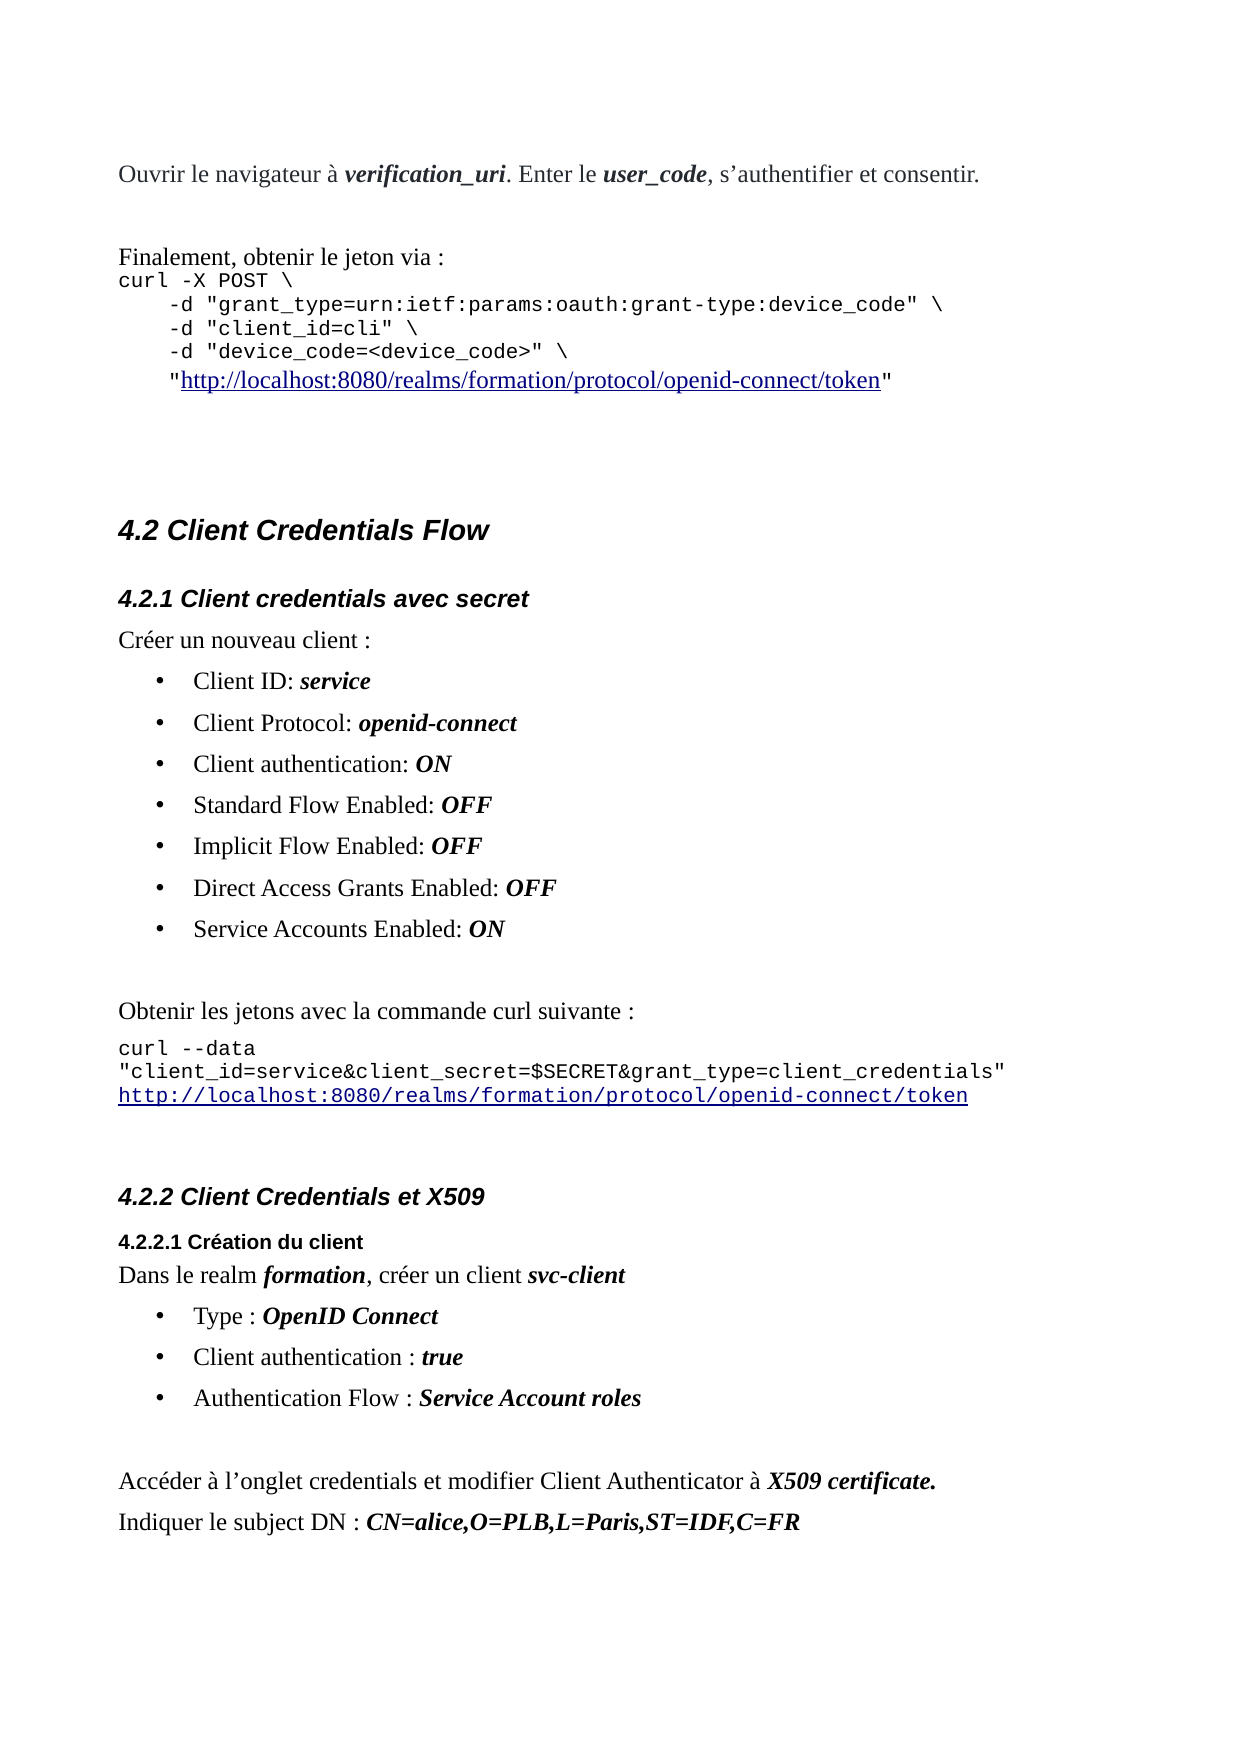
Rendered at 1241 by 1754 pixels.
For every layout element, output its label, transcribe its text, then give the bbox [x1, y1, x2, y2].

text Créer un nouveau client : [118, 625, 1122, 654]
list Standard Flow Enabled: OFF [156, 790, 1122, 819]
text "http://localhost:8080/realms/formation/protocol/openid-connect/token" [118, 365, 1122, 394]
subtitle 4.2 Client Credentials Flow [118, 513, 1122, 547]
list Client Protocol: openid-connect [156, 708, 1122, 736]
text Finalement, obtenir le jeton via : [118, 242, 1122, 270]
list Implicit Flow Enabled: OFF [156, 831, 1122, 860]
text Accéder à l’onglet credentials et modifier Client Authenticator à X509 certificate. [118, 1466, 1122, 1495]
list Client authentication : true [156, 1342, 1122, 1371]
subtitle 4.2.2 Client Credentials et X509 [118, 1182, 1122, 1211]
list Type : OpenID Connect [156, 1301, 1122, 1330]
text curl -X POST \ [118, 270, 1122, 294]
list Client ID: service [156, 666, 1122, 695]
list Direct Access Grants Enabled: OFF [156, 873, 1122, 901]
text Ouvrir le navigateur à verification_uri. Enter le user_code, s’authentifier et consentir. [118, 159, 1122, 188]
text Dans le realm formation, créer un client svc-client [118, 1260, 1122, 1288]
text -d "grant_type=urn:ietf:params:oauth:grant-type:device_code" \ [118, 294, 1122, 318]
text Obtenir les jetons avec la commande curl suivante : [118, 996, 1122, 1025]
text -d "device_code=<device_code>" \ [118, 341, 1122, 365]
subtitle 4.2.2.1 Création du client [118, 1229, 1122, 1253]
text Indiquer le subject DN : CN=alice,O=PLB,L=Paris,ST=IDF,C=FR [118, 1507, 1122, 1536]
list Authentication Flow : Service Account roles [156, 1383, 1122, 1412]
subtitle 4.2.1 Client credentials avec secret [118, 584, 1122, 613]
text -d "client_id=cli" \ [118, 318, 1122, 341]
text curl --data "client_id=service&client_secret=$SECRET&grant_type=client_credentials" http://localhost:8080/realms/formation/protocol/openid-connect/token [118, 1038, 1122, 1109]
list Service Accounts Enabled: ON [156, 914, 1122, 943]
list Client authentication: ON [156, 749, 1122, 778]
